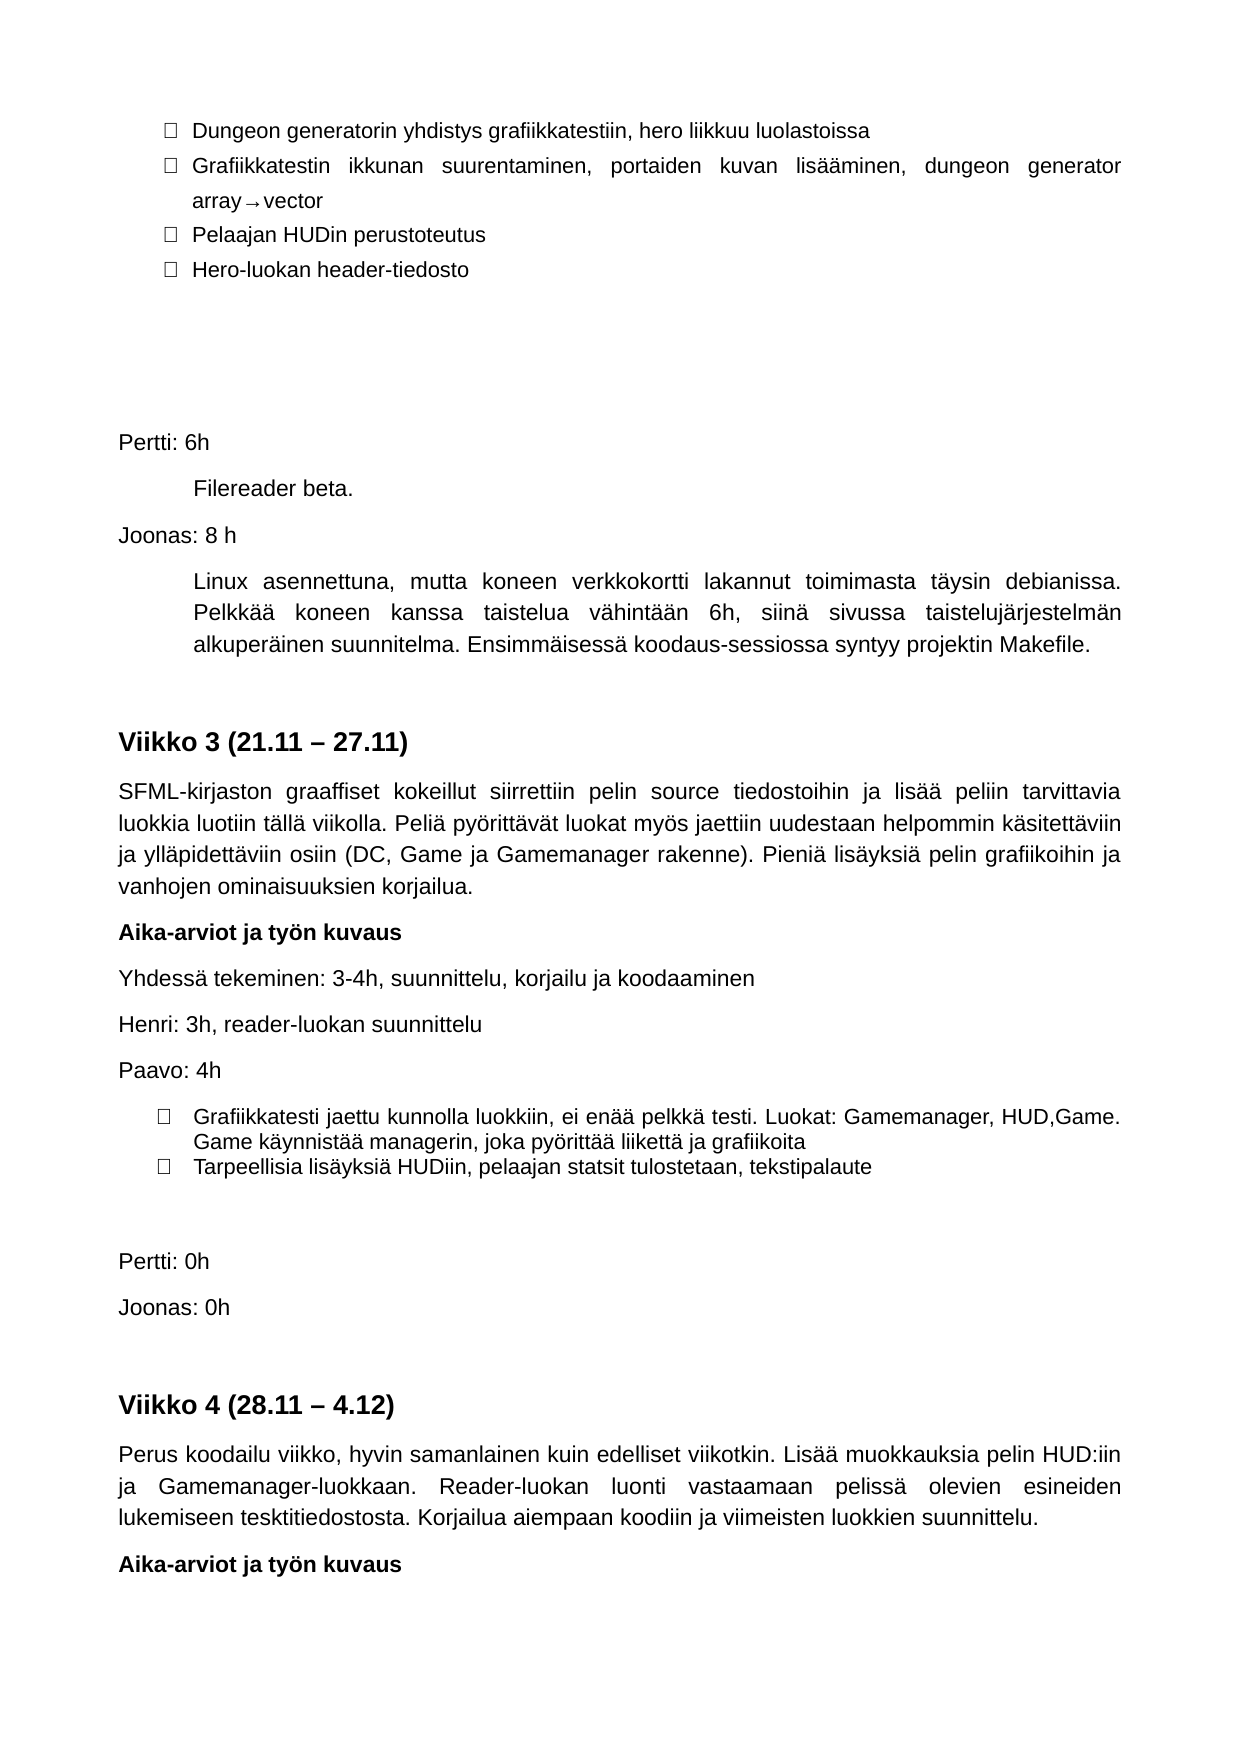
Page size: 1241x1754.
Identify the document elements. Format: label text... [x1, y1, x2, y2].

text Pertti: 0h [118, 1248, 1122, 1274]
text Aika-arviot ja työn kuvaus [118, 919, 1122, 945]
list Grafiikkatesti jaettu kunnolla luokkiin, ei enää pelkkä testi. Luokat: Gamemanager, HUD,Game. Game käynnistää managerin, joka pyörittää liikettä ja grafiikoita [156, 1103, 1122, 1154]
text Joonas: 8 h [118, 522, 1122, 548]
list Tarpeellisia lisäyksiä HUDiin, pelaajan statsit tulostetaan, tekstipalaute [156, 1154, 1122, 1179]
text Yhdessä tekeminen: 3-4h, suunnittelu, korjailu ja koodaaminen [118, 965, 1122, 991]
text Joonas: 0h [118, 1294, 1122, 1320]
text Linux asennettuna, mutta koneen verkkokortti lakannut toimimasta täysin debianissa. Pelkkää koneen kanssa taistelua vähintään 6h, siinä sivussa taistelujärjestelmän alkuperäinen suunnitelma. Ensimmäisessä koodaus-sessiossa syntyy projektin Makefile. [193, 568, 1122, 657]
text Pertti: 6h [118, 429, 1122, 456]
text Henri: 3h, reader-luokan suunnittelu [118, 1011, 1122, 1038]
text Filereader beta. [118, 475, 1122, 502]
text Viikko 3 (21.11 – 27.11) [118, 726, 1122, 757]
text Perus koodailu viikko, hyvin samanlainen kuin edelliset viikotkin. Lisää muokkauksia pelin HUD:iin ja Gamemanager-luokkaan. Reader-luokan luonti vastaamaan pelissä olevien esineiden lukemiseen tesktitiedostosta. Korjailua aiempaan koodiin ja viimeisten luokkien suunnittelu. [118, 1441, 1122, 1531]
text Paavo: 4h [118, 1057, 1122, 1084]
text SFML-kirjaston graaffiset kokeillut siirrettiin pelin source tiedostoihin ja lisää peliin tarvittavia luokkia luotiin tällä viikolla. Peliä pyörittävät luokat myös jaettiin uudestaan helpommin käsitettäviin ja ylläpidettäviin osiin (DC, Game ja Gamemanager rakenne). Pieniä lisäyksiä pelin grafiikoihin ja vanhojen ominaisuuksien korjailua. [118, 778, 1122, 899]
list Hero-luokan header-tiedosto [162, 257, 1122, 282]
list Grafiikkatestin ikkunan suurentaminen, portaiden kuvan lisääminen, dungeon generator array→vector [162, 153, 1122, 213]
list Pelaajan HUDin perustoteutus [162, 222, 1122, 247]
list Dungeon generatorin yhdistys grafiikkatestiin, hero liikkuu luolastoissa [162, 118, 1122, 143]
text Viikko 4 (28.11 – 4.12) [118, 1389, 1122, 1420]
text Aika-arviot ja työn kuvaus [118, 1551, 1122, 1577]
